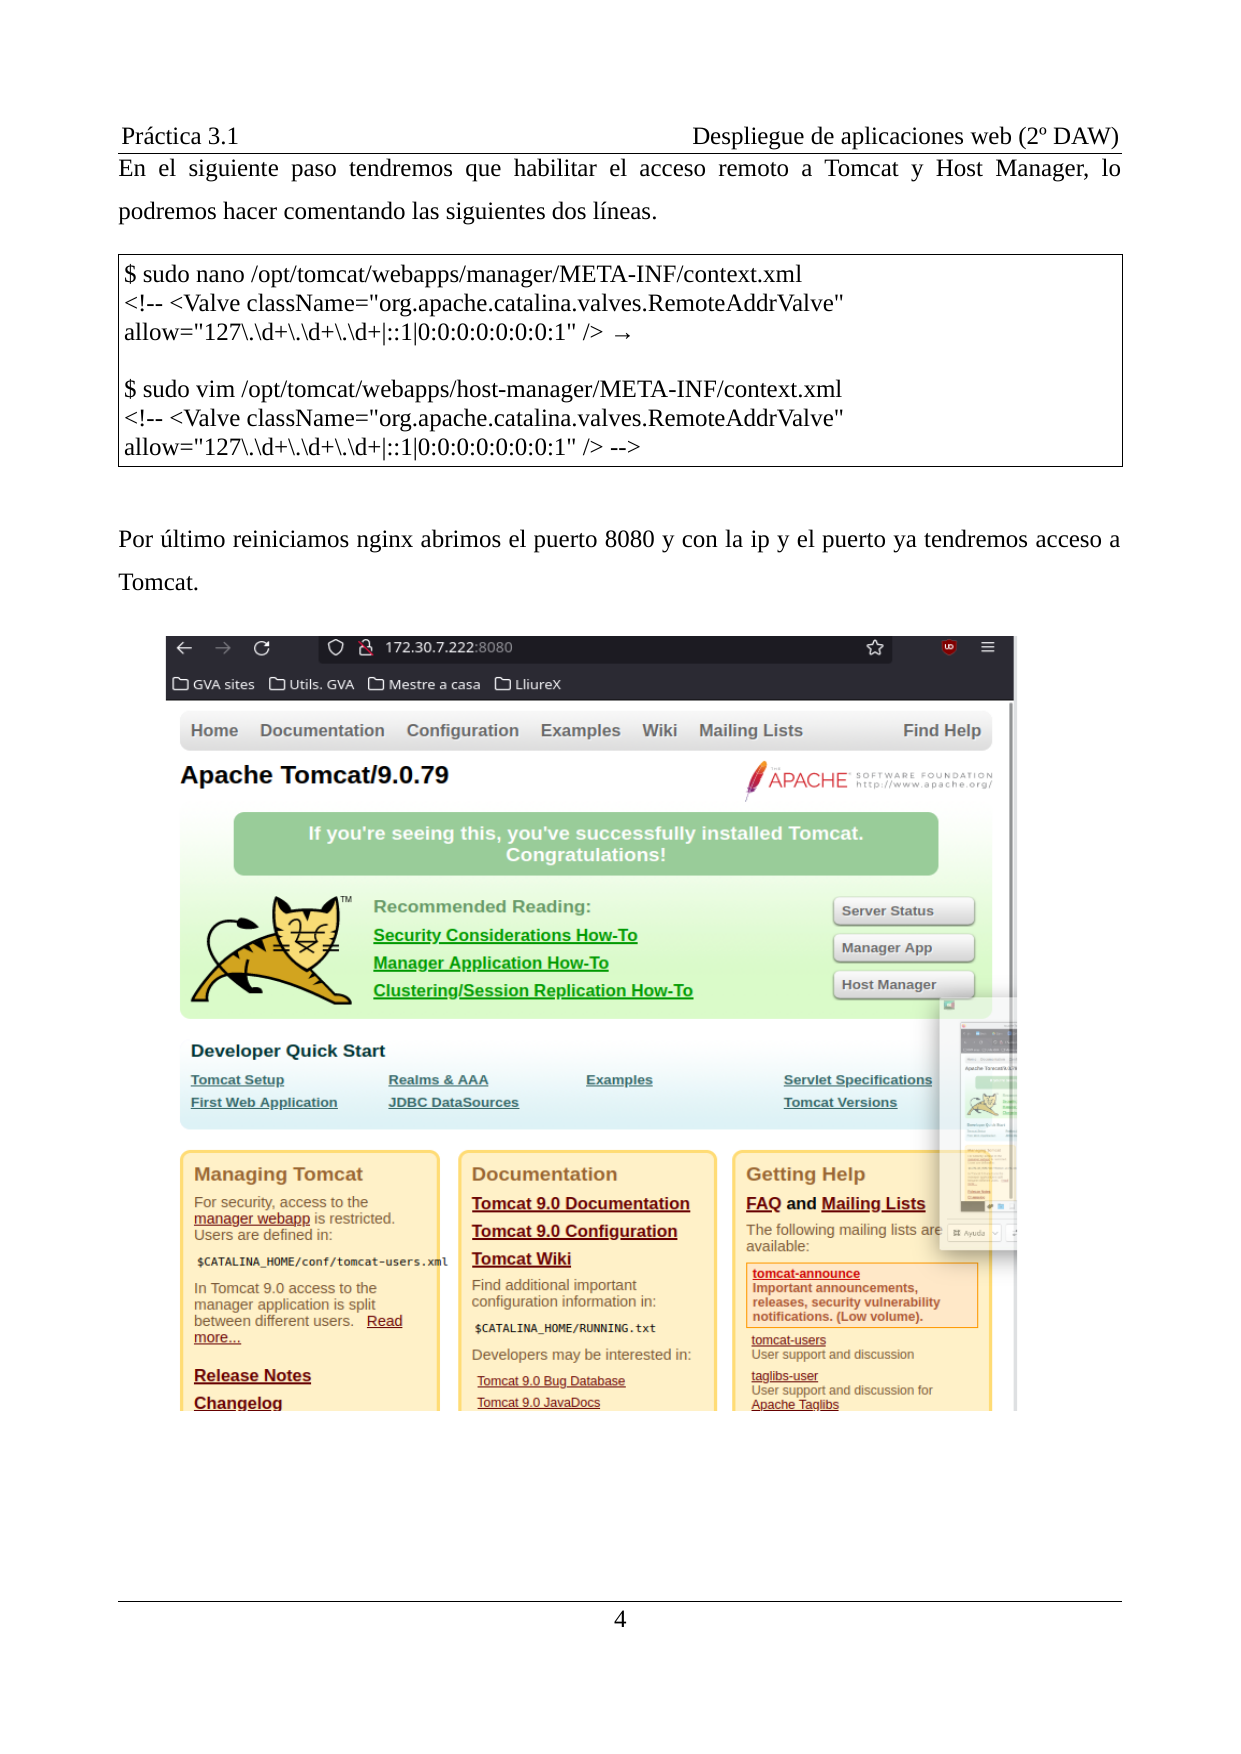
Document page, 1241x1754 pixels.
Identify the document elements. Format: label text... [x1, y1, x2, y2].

picture [165, 636, 1018, 1411]
table_header $ sudo nano /opt/tomcat/webapps/manager/META-INF/context.xml <!-- <Valve className="org.apache.catalina.valves.RemoteAddrValve" allow="127\.\d+\.\d+\.\d+|::1|0:0:0:0:0:0:0:1" /> → $ sudo vim /opt/tomcat/webapps/host-manager/META-INF/context.xml <!-- <Valve className="org.apache.catalina.valves.RemoteAddrValve" allow="127\.\d+\.\d+\.\d+|::1|0:0:0:0:0:0:0:1" /> --> [119, 255, 1122, 466]
text Por último reiniciamos nginx abrimos el puerto 8080 y con la ip y el puerto ya tendremos acceso a Tomcat. [118, 524, 1122, 596]
text En el siguiente paso tendremos que habilitar el acceso remoto a Tomcat y Host Manager, lo podremos hacer comentando las siguientes dos líneas. [118, 154, 1122, 225]
